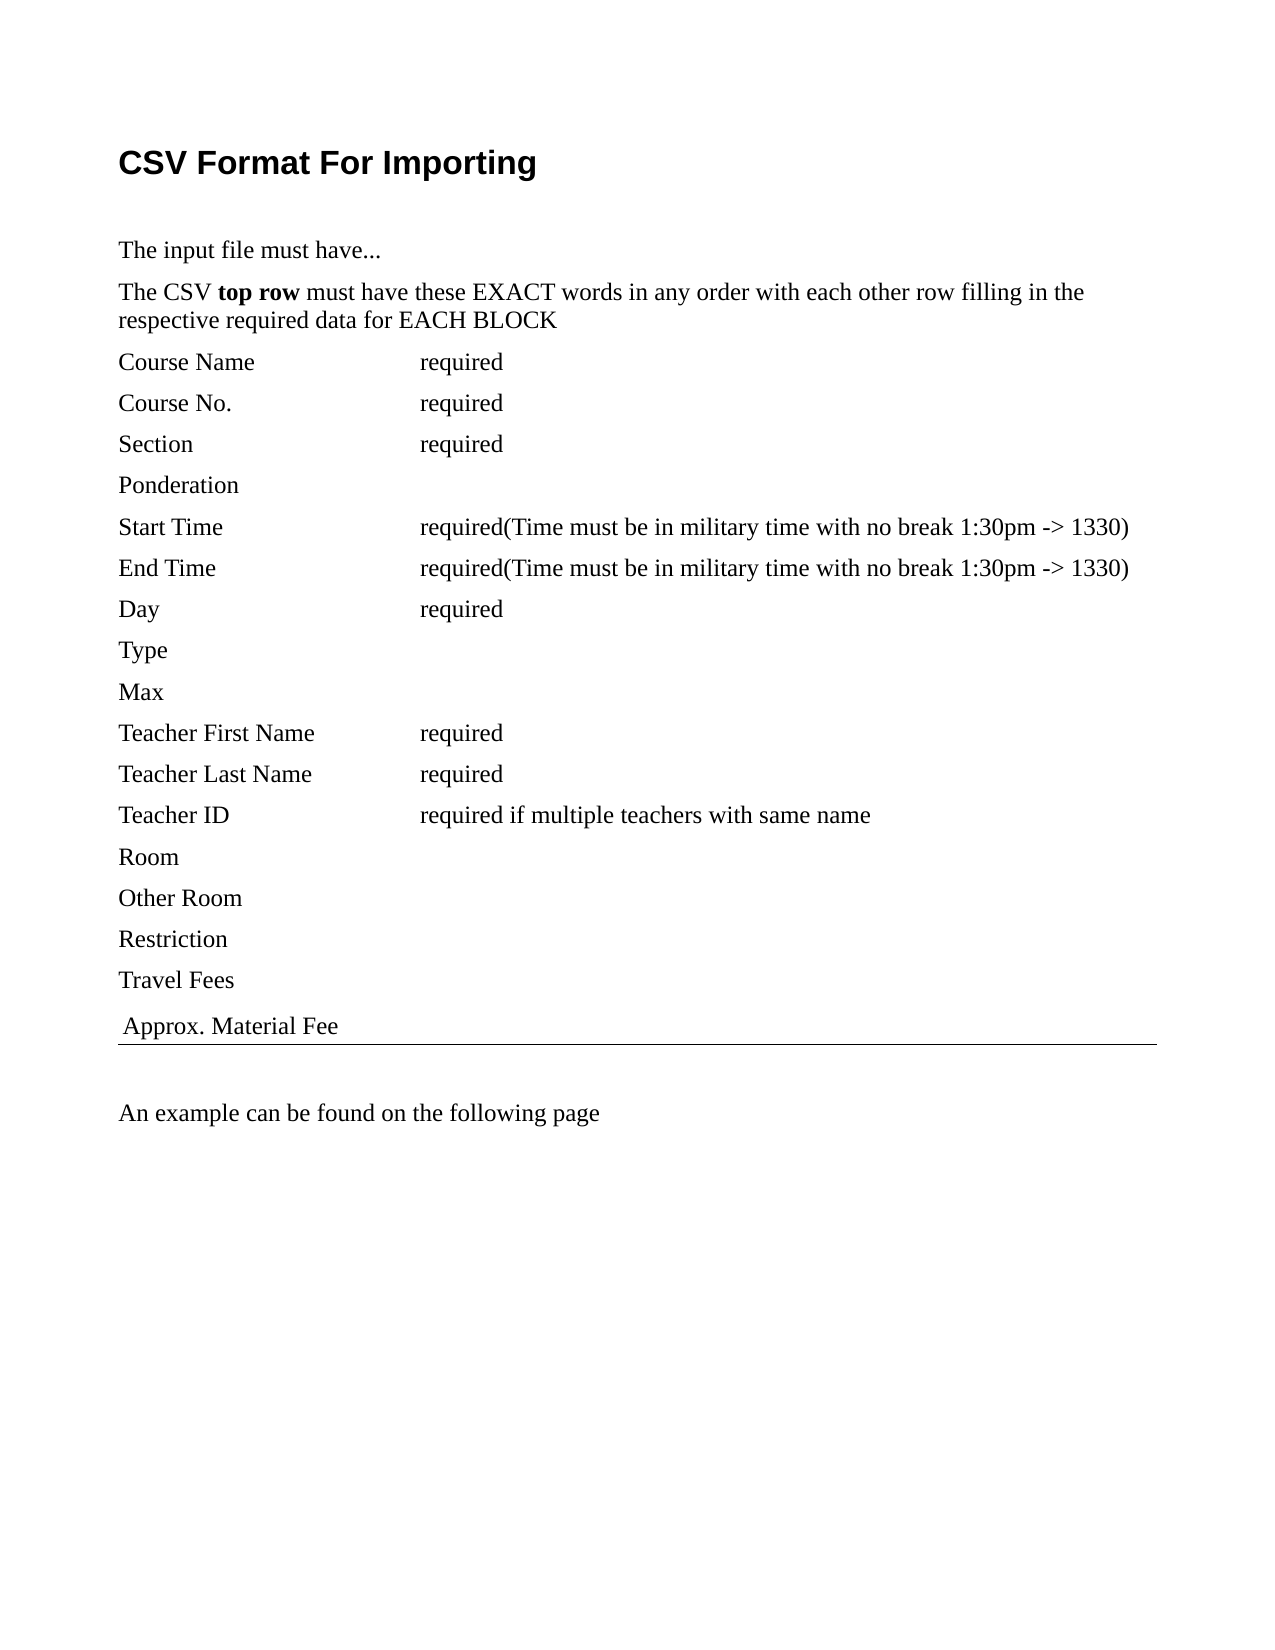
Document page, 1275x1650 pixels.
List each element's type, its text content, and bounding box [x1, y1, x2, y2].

text Type [118, 636, 1157, 664]
subtitle CSV Format For Importing [118, 143, 1157, 182]
text Section required [118, 429, 1157, 458]
text End Time required(Time must be in military time with no break 1:30pm -> 1330) [118, 553, 1157, 582]
text Day required [118, 594, 1157, 623]
text Start Time required(Time must be in military time with no break 1:30pm -> 1330) [118, 512, 1157, 541]
text Course No. required [118, 388, 1157, 417]
text Ponderation [118, 471, 1157, 499]
text Teacher Last Name required [118, 759, 1157, 788]
text Teacher ID required if multiple teachers with same name [118, 801, 1157, 829]
text Course Name required [118, 347, 1157, 376]
text Room [118, 842, 1157, 871]
text The input file must have... [118, 236, 1157, 264]
text Other Room [118, 883, 1157, 912]
text Max [118, 677, 1157, 706]
text Restriction [118, 924, 1157, 953]
text The CSV top row must have these EXACT words in any order with each other row filling in the respective required data for EACH BLOCK [118, 277, 1157, 334]
text An example can be found on the following page [118, 1098, 1157, 1127]
text Teacher First Name required [118, 718, 1157, 747]
text Travel Fees [118, 966, 1157, 994]
text Approx. Material Fee [118, 1007, 1157, 1044]
